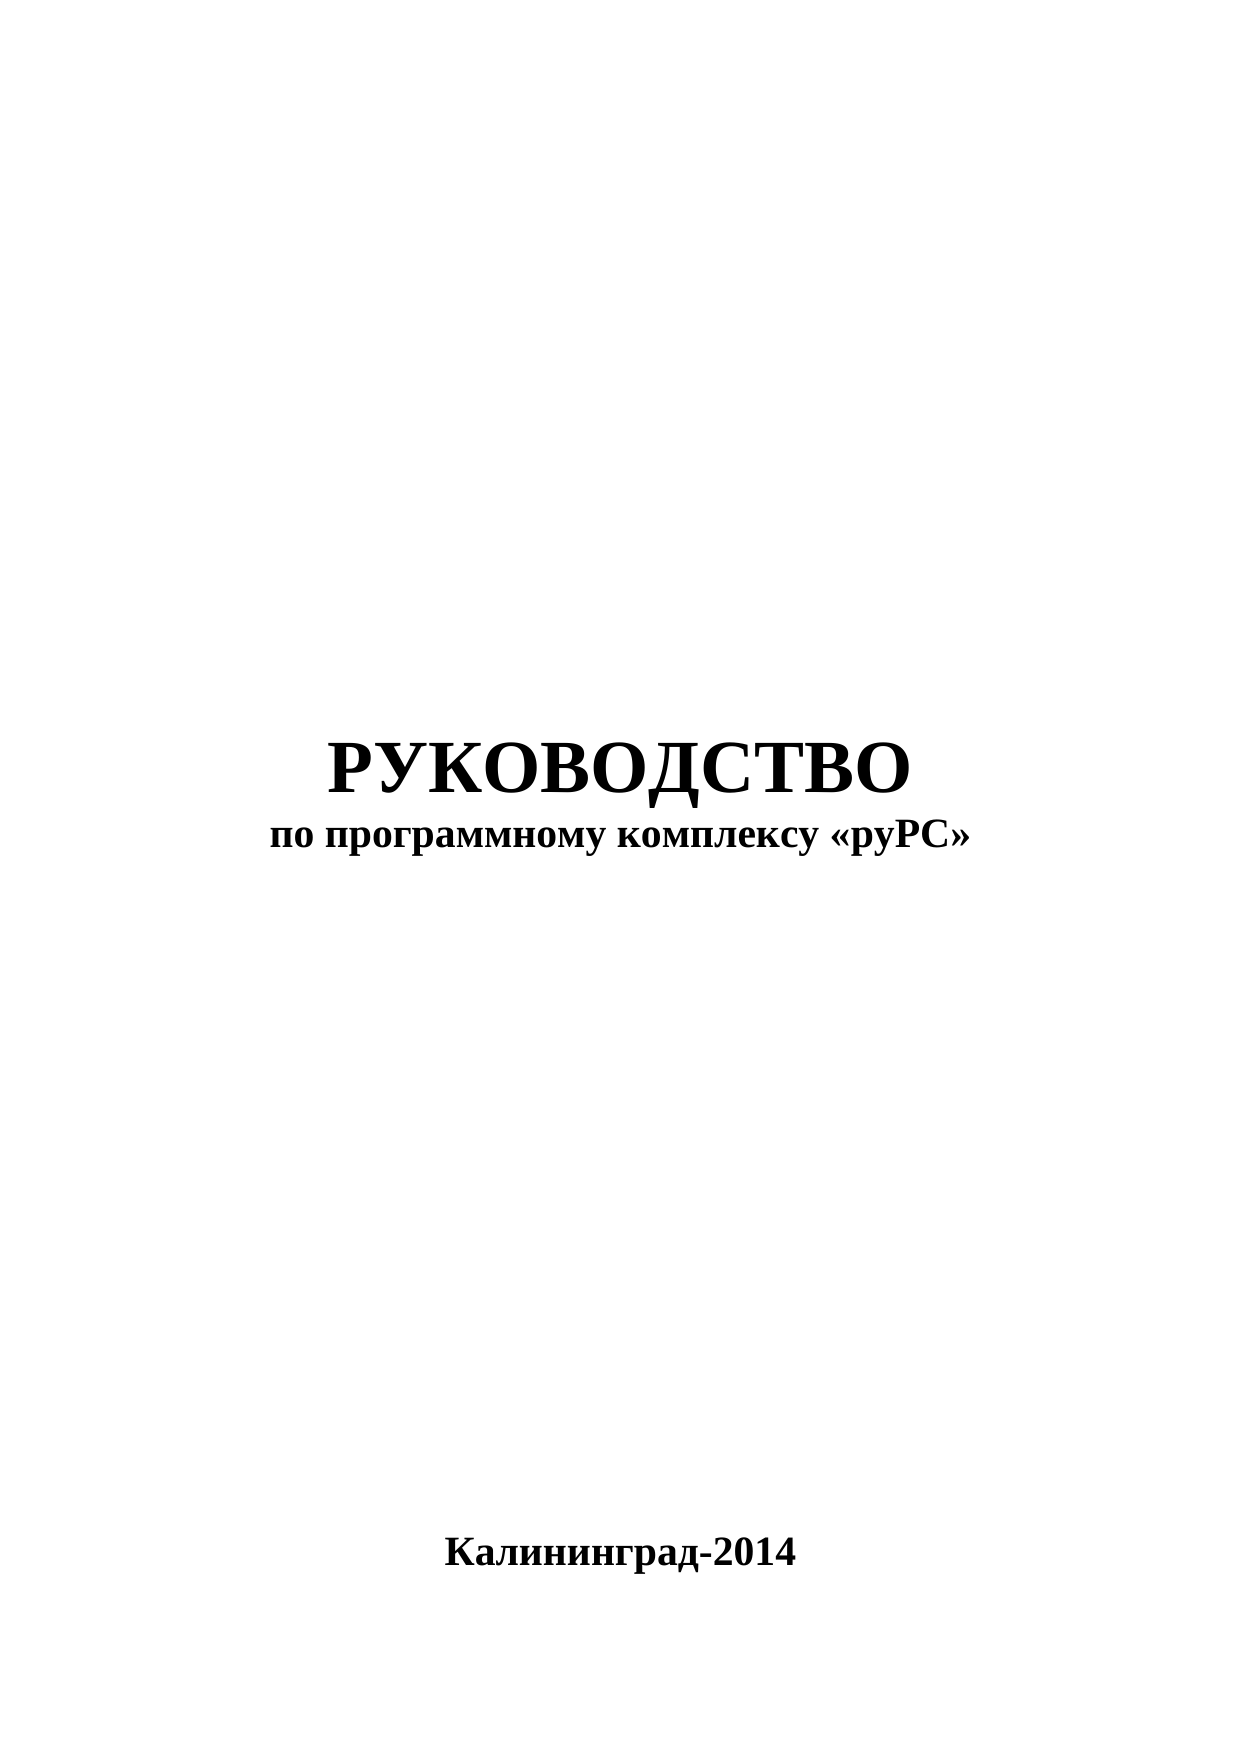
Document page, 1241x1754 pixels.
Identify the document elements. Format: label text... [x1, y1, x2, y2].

text Калининград-2014 [118, 1527, 1122, 1575]
text РУКОВОДСТВО [118, 722, 1122, 808]
text по программному комплексу «pyPC» [118, 808, 1122, 856]
